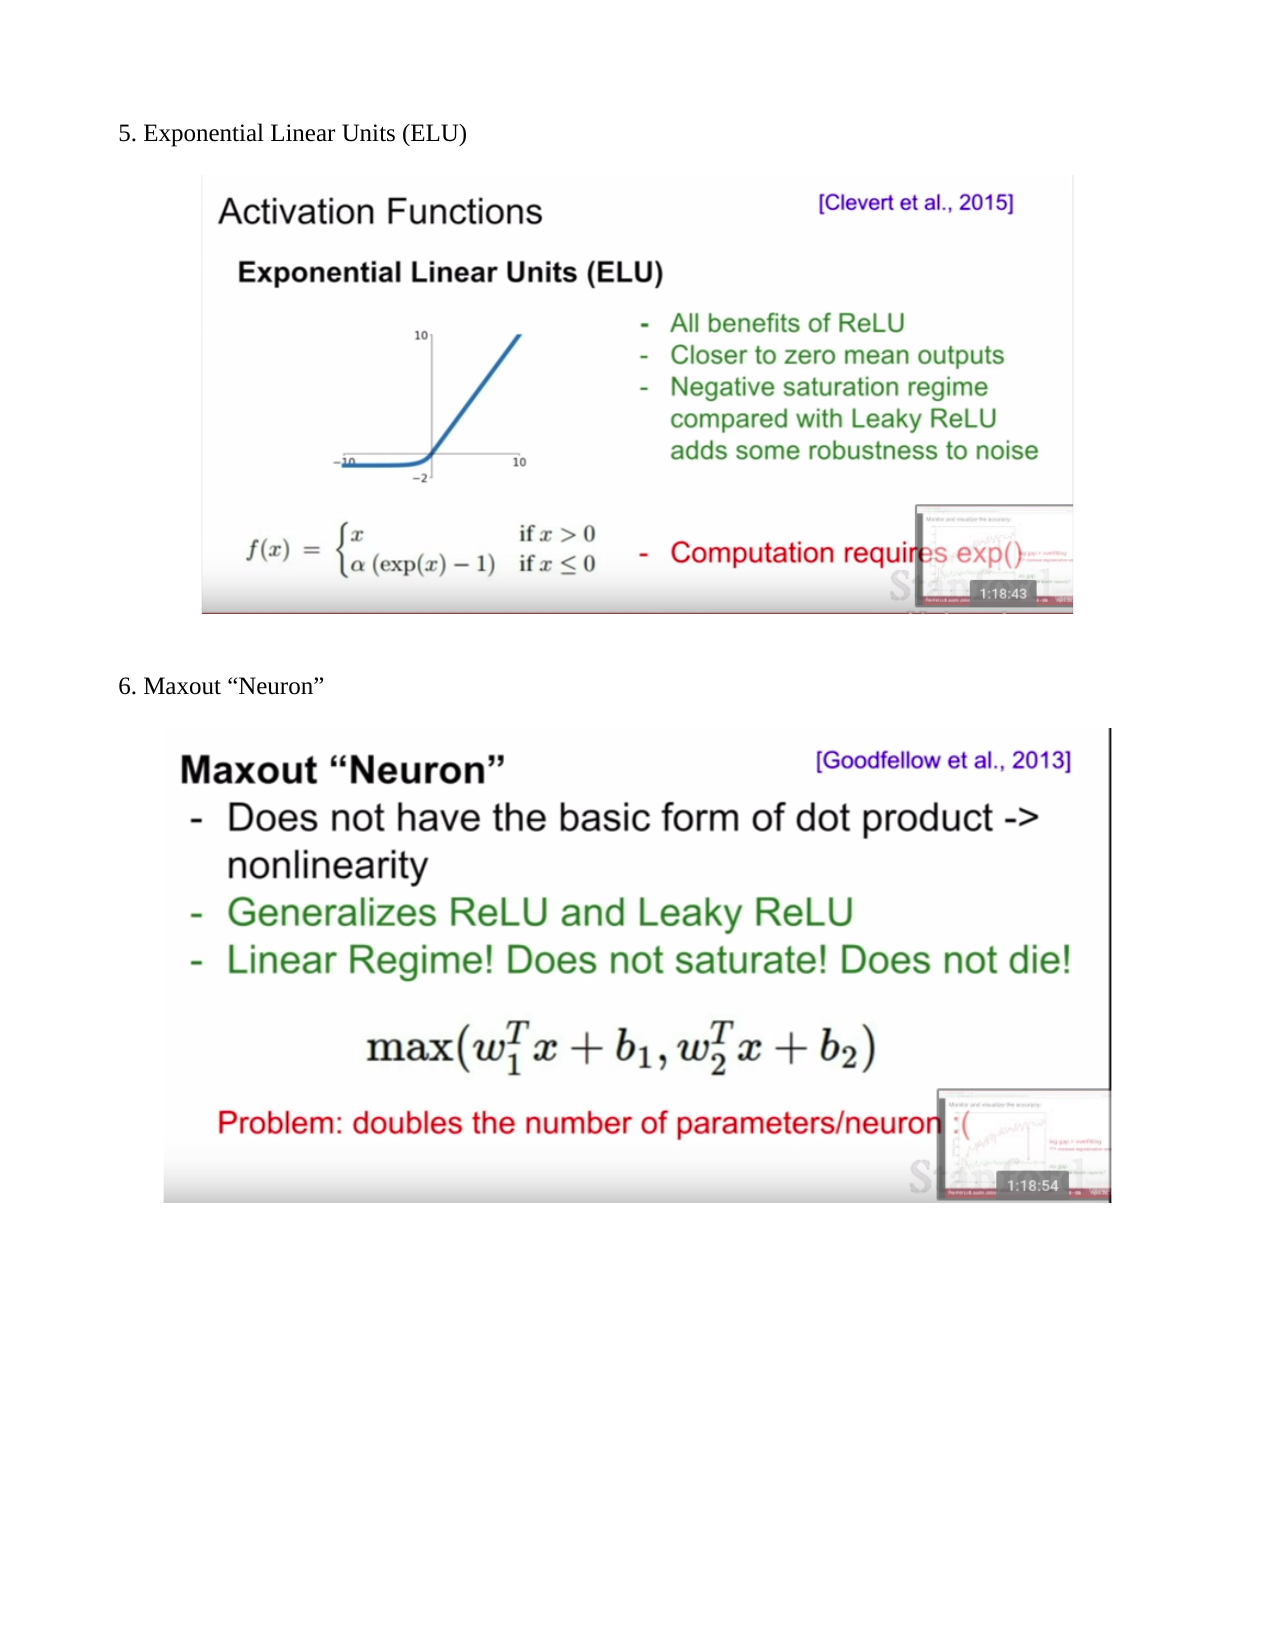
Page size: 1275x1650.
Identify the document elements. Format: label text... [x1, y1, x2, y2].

text 6. Maxout “Neuron” [118, 671, 1157, 700]
picture [201, 175, 1074, 614]
text 5. Exponential Linear Units (ELU) [118, 118, 1157, 147]
picture [163, 728, 1112, 1203]
